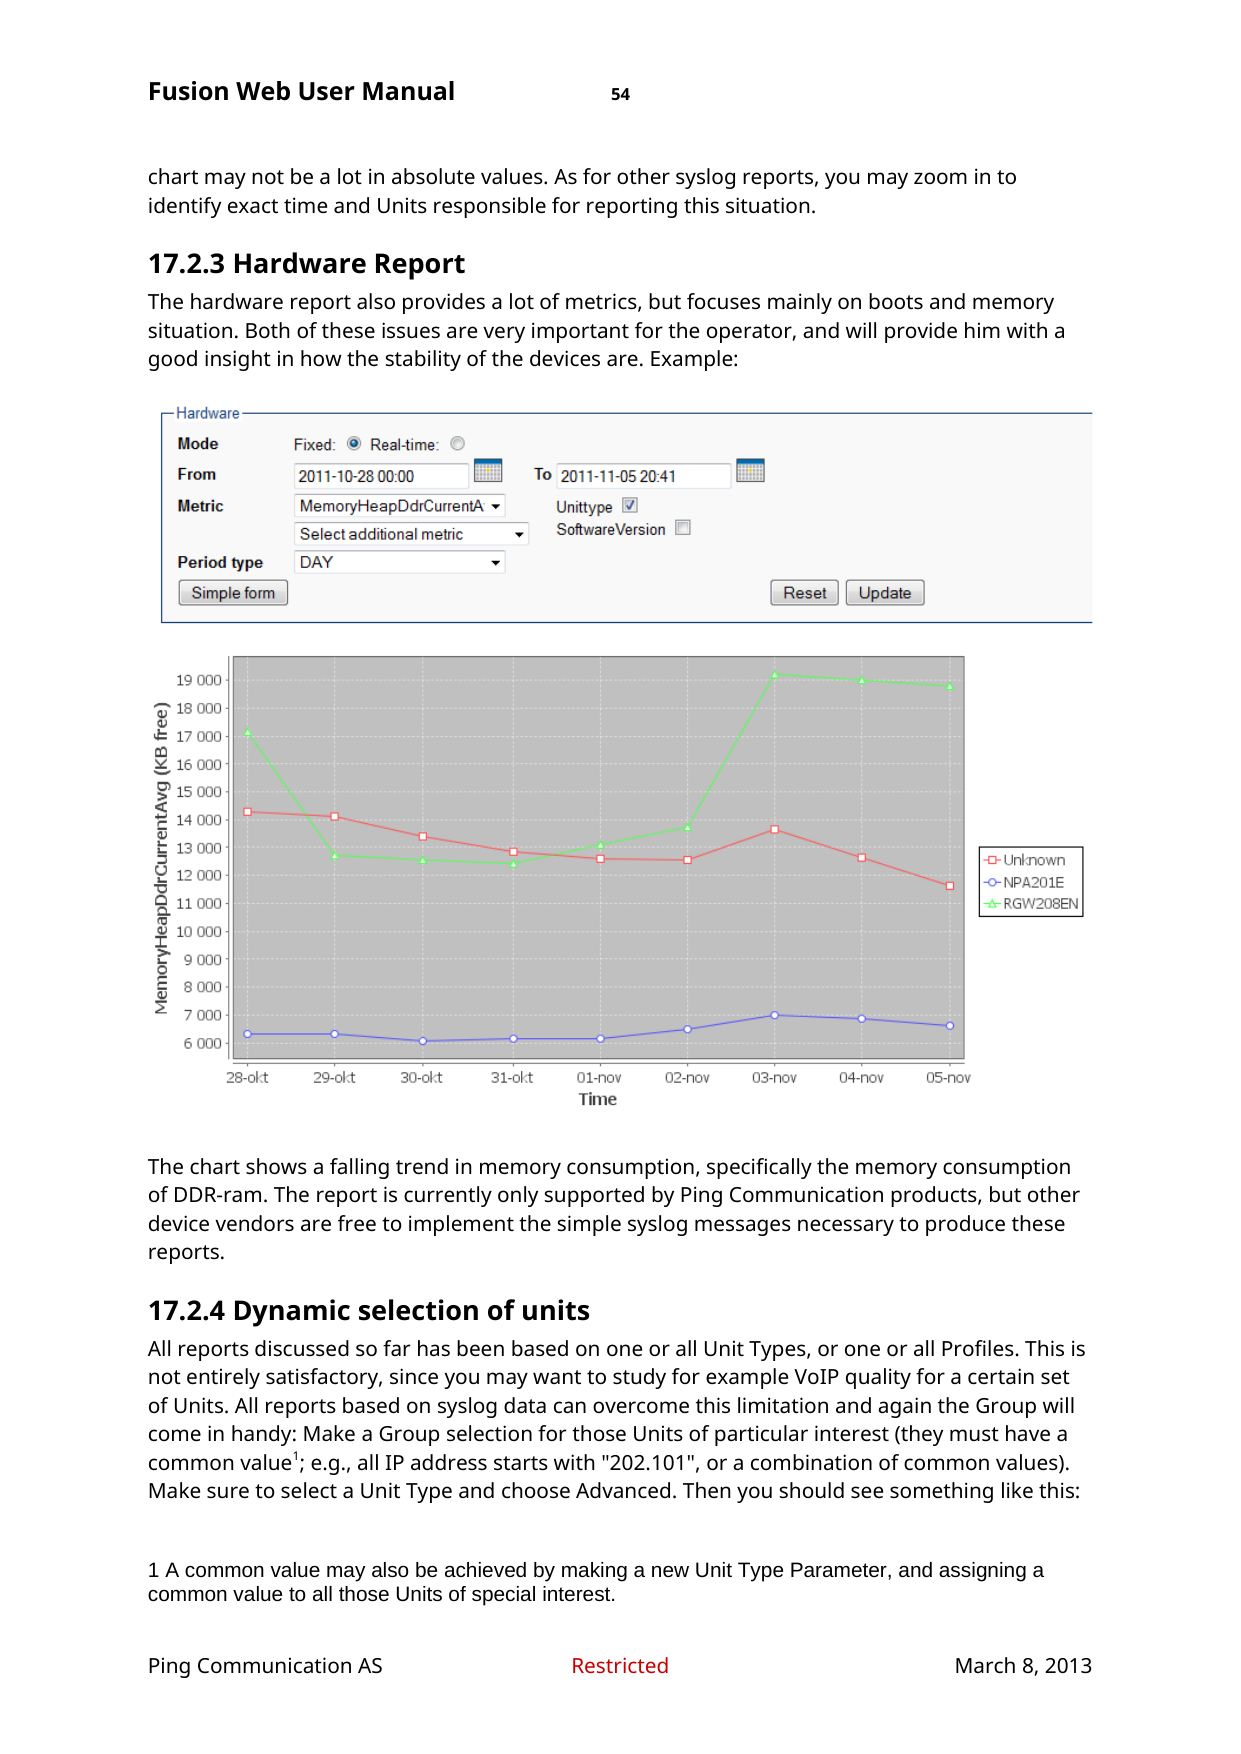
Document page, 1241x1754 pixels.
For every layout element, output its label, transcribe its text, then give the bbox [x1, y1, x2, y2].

text A common value may also be achieved by making a new Unit Type Parameter, and assigning a common value to all those Units of special interest. [148, 1558, 1092, 1606]
picture [147, 401, 1093, 1124]
subtitle Dynamic selection of units [148, 1291, 1092, 1328]
subtitle Hardware Report [148, 244, 1092, 281]
text The chart shows a falling trend in memory consumption, specifically the memory consumption of DDR-ram. The report is currently only supported by Ping Communication products, but other device vendors are free to implement the simple syslog messages necessary to produce these reports. [148, 1152, 1092, 1266]
text All reports discussed so far has been based on one or all Unit Types, or one or all Profiles. This is not entirely satisfactory, since you may want to study for example VoIP quality for a certain set of Units. All reports based on syslog data can overcome this limitation and again the Group will come in handy: Make a Group selection for those Units of particular interest (they must have a common value; e.g., all IP address starts with "202.101", or a combination of common values). Make sure to select a Unit Type and choose Advanced. Then you should see something like this: [148, 1334, 1092, 1505]
text The hardware report also provides a lot of metrics, but focuses mainly on boots and memory situation. Both of these issues are very important for the operator, and will provide him with a good insight in how the stability of the devices are. Example: [148, 287, 1092, 373]
text chart may not be a lot in absolute values. As for other syslog reports, you may zoom in to identify exact time and Units responsible for reporting this situation. [148, 162, 1092, 219]
